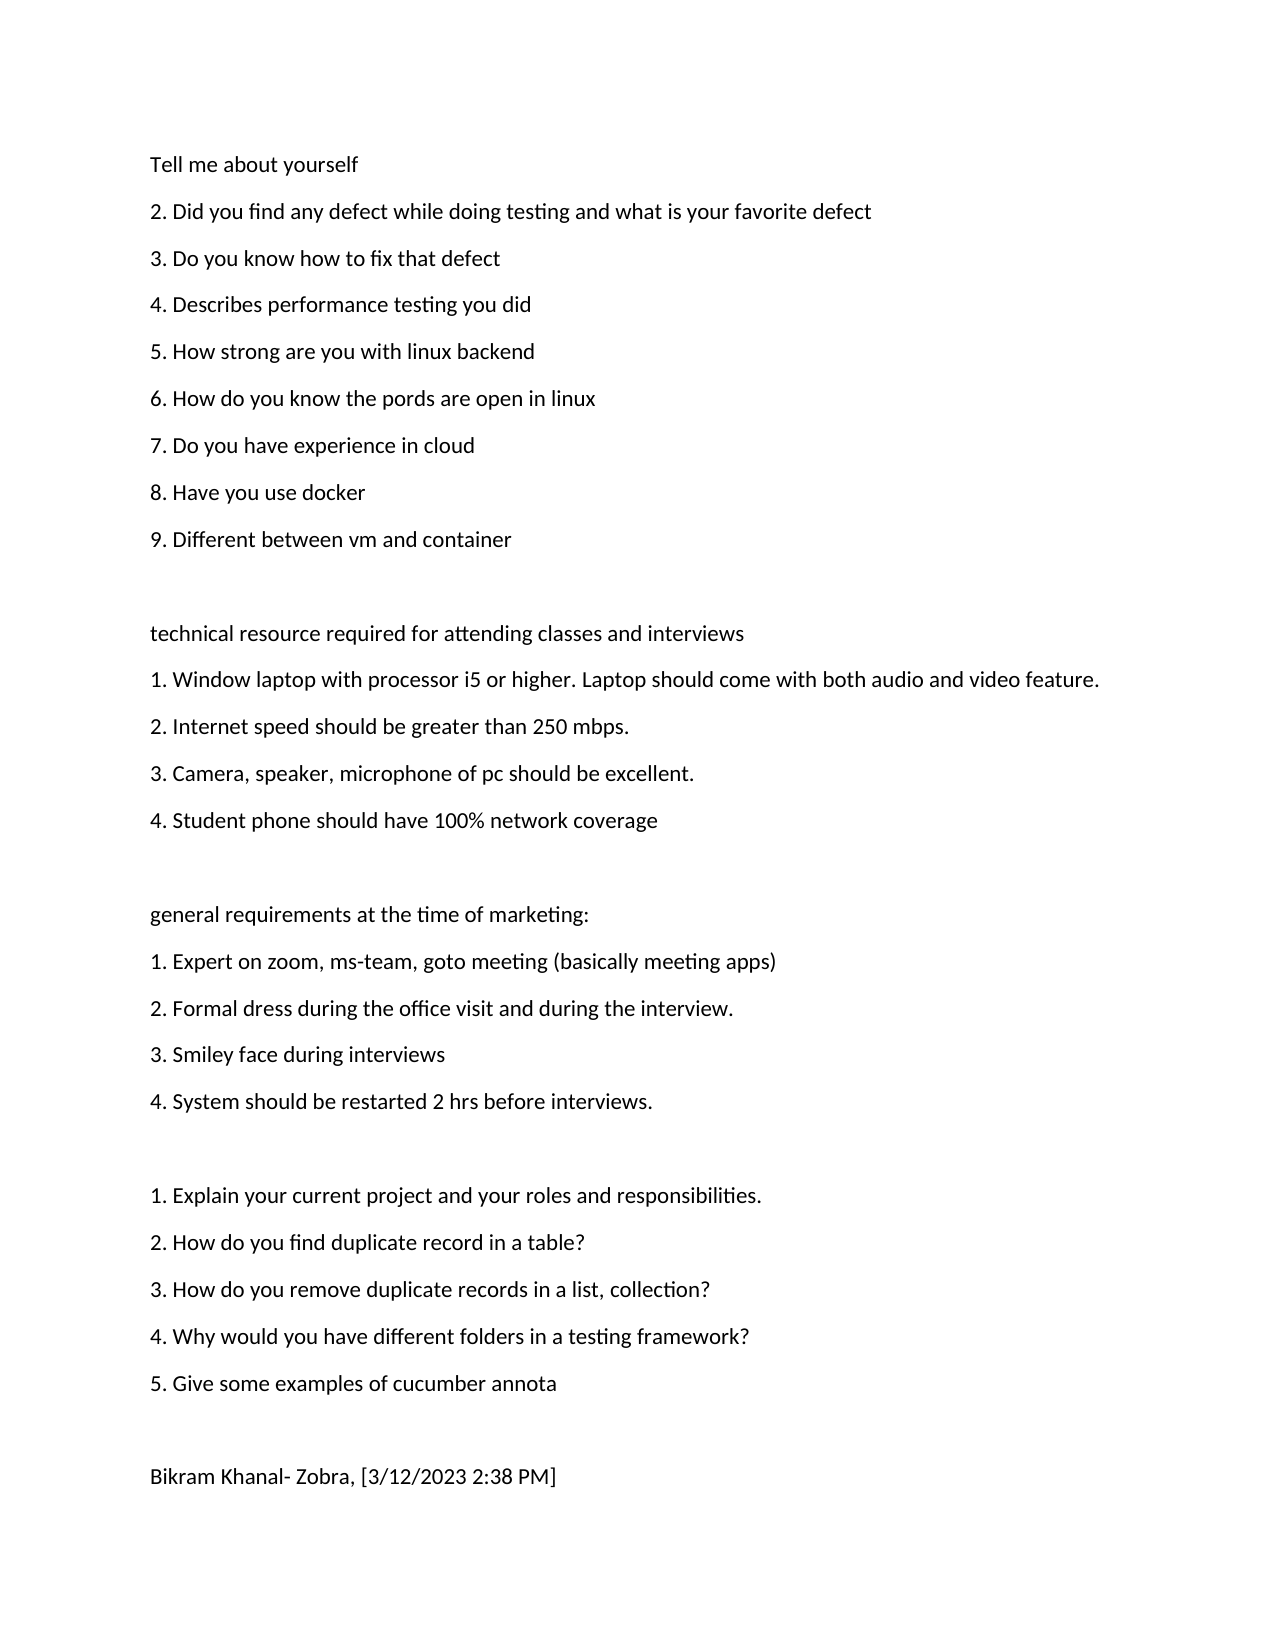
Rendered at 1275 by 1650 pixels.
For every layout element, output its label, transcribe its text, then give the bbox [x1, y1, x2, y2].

text 3. Camera, speaker, microphone of pc should be excellent. [150, 759, 1125, 787]
text 1. Window laptop with processor i5 or higher. Laptop should come with both audio and video feature. [150, 666, 1125, 694]
text 2. Formal dress during the office visit and during the interview. [150, 994, 1125, 1022]
text 1. Expert on zoom, ms-team, goto meeting (basically meeting apps) [150, 947, 1125, 975]
text 9. Different between vm and container [150, 525, 1125, 553]
text 3. Do you know how to fix that defect [150, 244, 1125, 272]
text Tell me about yourself [150, 150, 1125, 178]
text technical resource required for attending classes and interviews [150, 619, 1125, 647]
text 4. Student phone should have 100% network coverage [150, 806, 1125, 834]
text 5. Give some examples of cucumber annota [150, 1369, 1125, 1397]
text 3. How do you remove duplicate records in a list, collection? [150, 1275, 1125, 1303]
text general requirements at the time of marketing: [150, 900, 1125, 928]
text 5. How strong are you with linux backend [150, 337, 1125, 366]
text 7. Do you have experience in cloud [150, 431, 1125, 459]
text 2. Internet speed should be greater than 250 mbps. [150, 712, 1125, 741]
text 8. Have you use docker [150, 478, 1125, 506]
text 4. Why would you have different folders in a testing framework? [150, 1322, 1125, 1350]
text 2. Did you find any defect while doing testing and what is your favorite defect [150, 197, 1125, 225]
text 4. Describes performance testing you did [150, 291, 1125, 319]
text 1. Explain your current project and your roles and responsibilities. [150, 1181, 1125, 1209]
text 3. Smiley face during interviews [150, 1041, 1125, 1069]
text 4. System should be restarted 2 hrs before interviews. [150, 1087, 1125, 1116]
text 2. How do you find duplicate record in a table? [150, 1228, 1125, 1256]
text Bikram Khanal- Zobra, [3/12/2023 2:38 PM] [150, 1462, 1125, 1491]
text 6. How do you know the pords are open in linux [150, 384, 1125, 412]
